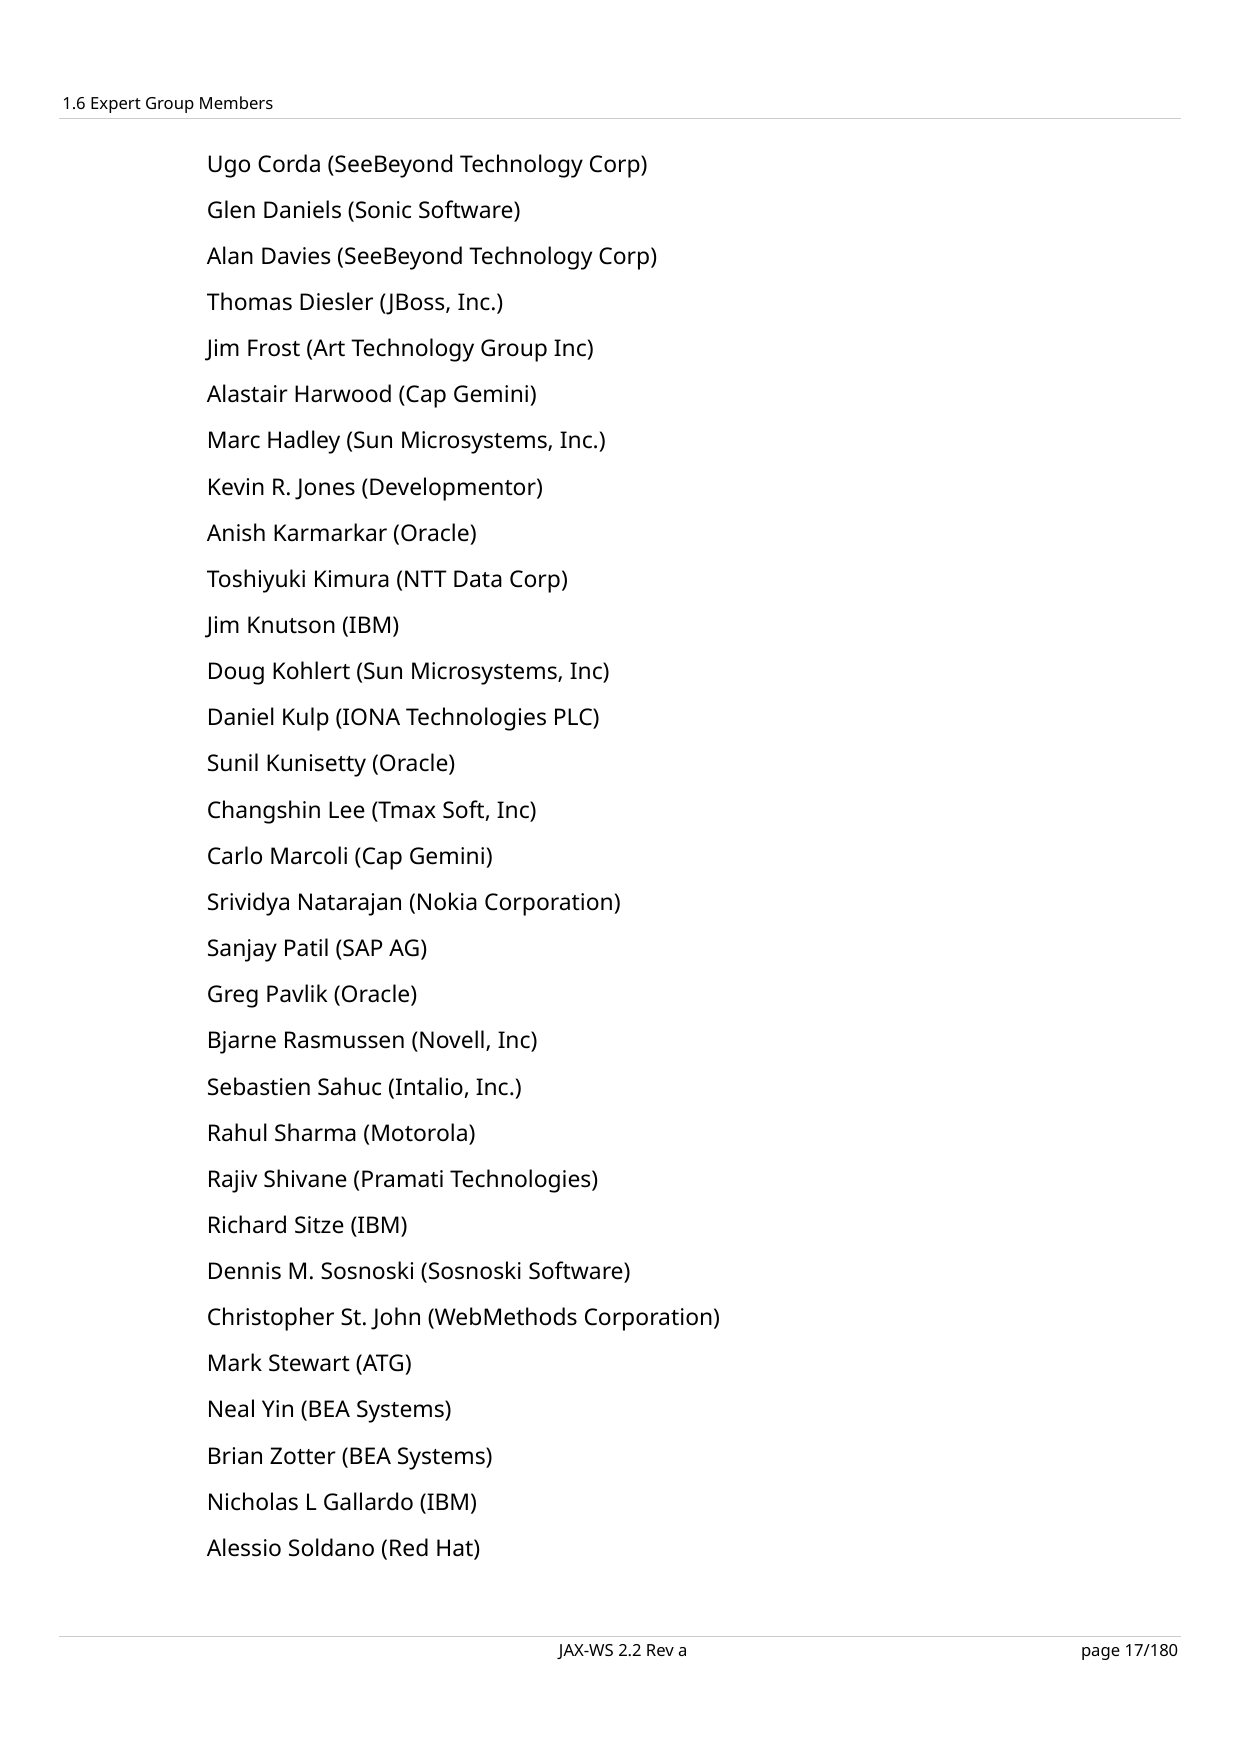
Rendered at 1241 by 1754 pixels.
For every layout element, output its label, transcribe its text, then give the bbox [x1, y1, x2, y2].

text Thomas Diesler (JBoss, Inc.) [207, 286, 1122, 317]
text Changshin Lee (Tmax Soft, Inc) [207, 793, 1122, 825]
text Brian Zotter (BEA Systems) [207, 1439, 1122, 1471]
text Jim Knutson (IBM) [207, 609, 1122, 640]
text Marc Hadley (Sun Microsystems, Inc.) [207, 424, 1122, 456]
text Srividya Natarajan (Nokia Corporation) [207, 886, 1122, 917]
text Ugo Corda (SeeBeyond Technology Corp) [207, 147, 1122, 179]
text Alessio Soldano (Red Hat) [207, 1532, 1122, 1563]
text Mark Stewart (ATG) [207, 1347, 1122, 1378]
text Richard Sitze (IBM) [207, 1209, 1122, 1240]
text Alan Davies (SeeBeyond Technology Corp) [207, 240, 1122, 271]
text Alastair Harwood (Cap Gemini) [207, 378, 1122, 409]
text Kevin R. Jones (Developmentor) [207, 471, 1122, 502]
text Sebastien Sahuc (Intalio, Inc.) [207, 1070, 1122, 1102]
text Bjarne Rasmussen (Novell, Inc) [207, 1024, 1122, 1056]
text Sunil Kunisetty (Oracle) [207, 747, 1122, 779]
text Rahul Sharma (Motorola) [207, 1117, 1122, 1148]
text Toshiyuki Kimura (NTT Data Corp) [207, 563, 1122, 594]
text Carlo Marcoli (Cap Gemini) [207, 840, 1122, 871]
text Anish Karmarkar (Oracle) [207, 517, 1122, 548]
text Nicholas L Gallardo (IBM) [207, 1486, 1122, 1517]
text Christopher St. John (WebMethods Corporation) [207, 1301, 1122, 1332]
text Glen Daniels (Sonic Software) [207, 194, 1122, 225]
text Dennis M. Sosnoski (Sosnoski Software) [207, 1255, 1122, 1286]
text Jim Frost (Art Technology Group Inc) [207, 332, 1122, 363]
text Doug Kohlert (Sun Microsystems, Inc) [207, 655, 1122, 686]
text Greg Pavlik (Oracle) [207, 978, 1122, 1009]
text Neal Yin (BEA Systems) [207, 1393, 1122, 1425]
text Rajiv Shivane (Pramati Technologies) [207, 1163, 1122, 1194]
text Sanjay Patil (SAP AG) [207, 932, 1122, 963]
text Daniel Kulp (IONA Technologies PLC) [207, 701, 1122, 732]
